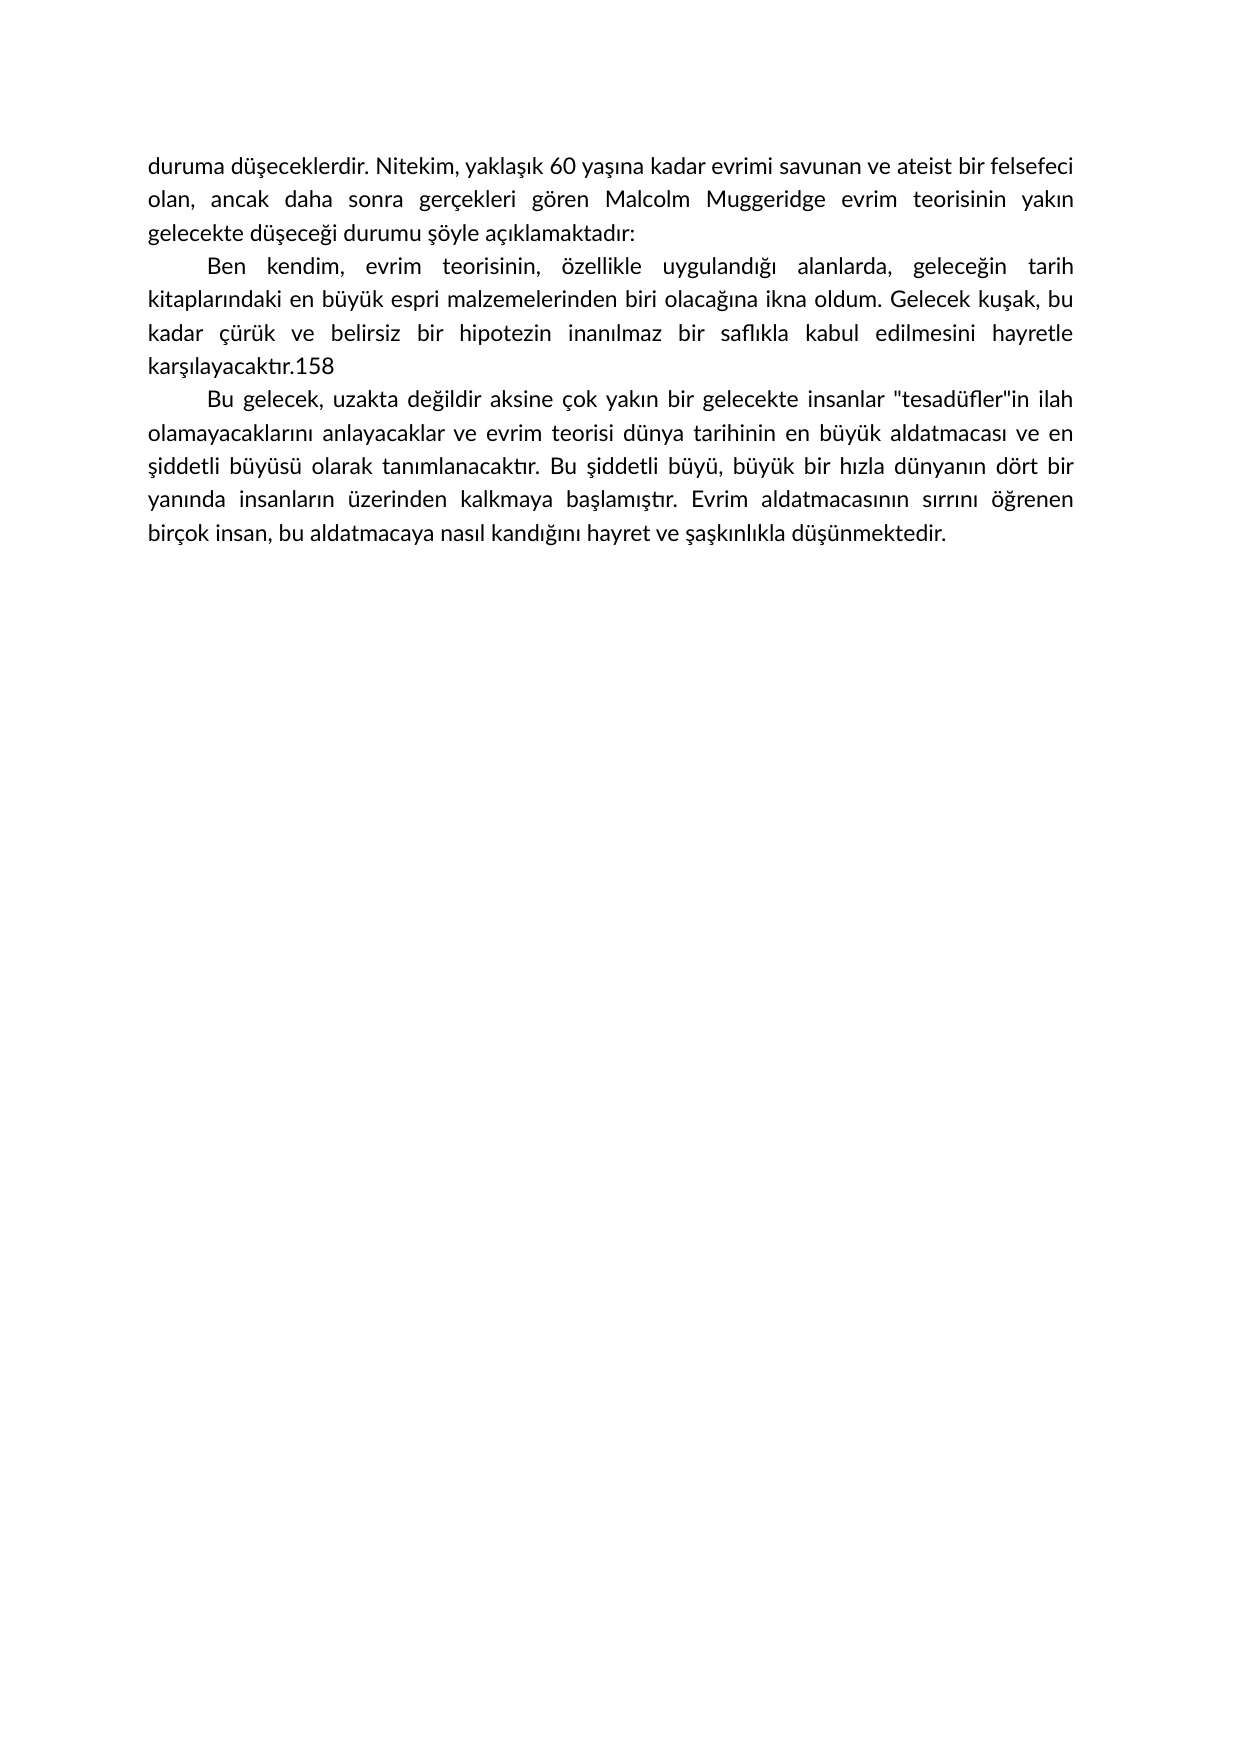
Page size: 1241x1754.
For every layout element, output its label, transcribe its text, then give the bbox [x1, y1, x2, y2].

text duruma düşeceklerdir. Nitekim, yaklaşık 60 yaşına kadar evrimi savunan ve ateist bir felsefeci olan, ancak daha sonra gerçekleri gören Malcolm Muggeridge evrim teorisinin yakın gelecekte düşeceği durumu şöyle açıklamaktadır: [148, 148, 1075, 248]
text Ben kendim, evrim teorisinin, özellikle uygulandığı alanlarda, geleceğin tarih kitaplarındaki en büyük espri malzemelerinden biri olacağına ikna oldum. Gelecek kuşak, bu kadar çürük ve belirsiz bir hipotezin inanılmaz bir saflıkla kabul edilmesini hayretle karşılayacaktır.158 [148, 248, 1075, 381]
text Bu gelecek, uzakta değildir aksine çok yakın bir gelecekte insanlar "tesadüfler"in ilah olamayacaklarını anlayacaklar ve evrim teorisi dünya tarihinin en büyük aldatmacası ve en şiddetli büyüsü olarak tanımlanacaktır. Bu şiddetli büyü, büyük bir hızla dünyanın dört bir yanında insanların üzerinden kalkmaya başlamıştır. Evrim aldatmacasının sırrını öğrenen birçok insan, bu aldatmacaya nasıl kandığını hayret ve şaşkınlıkla düşünmektedir. [148, 381, 1075, 548]
